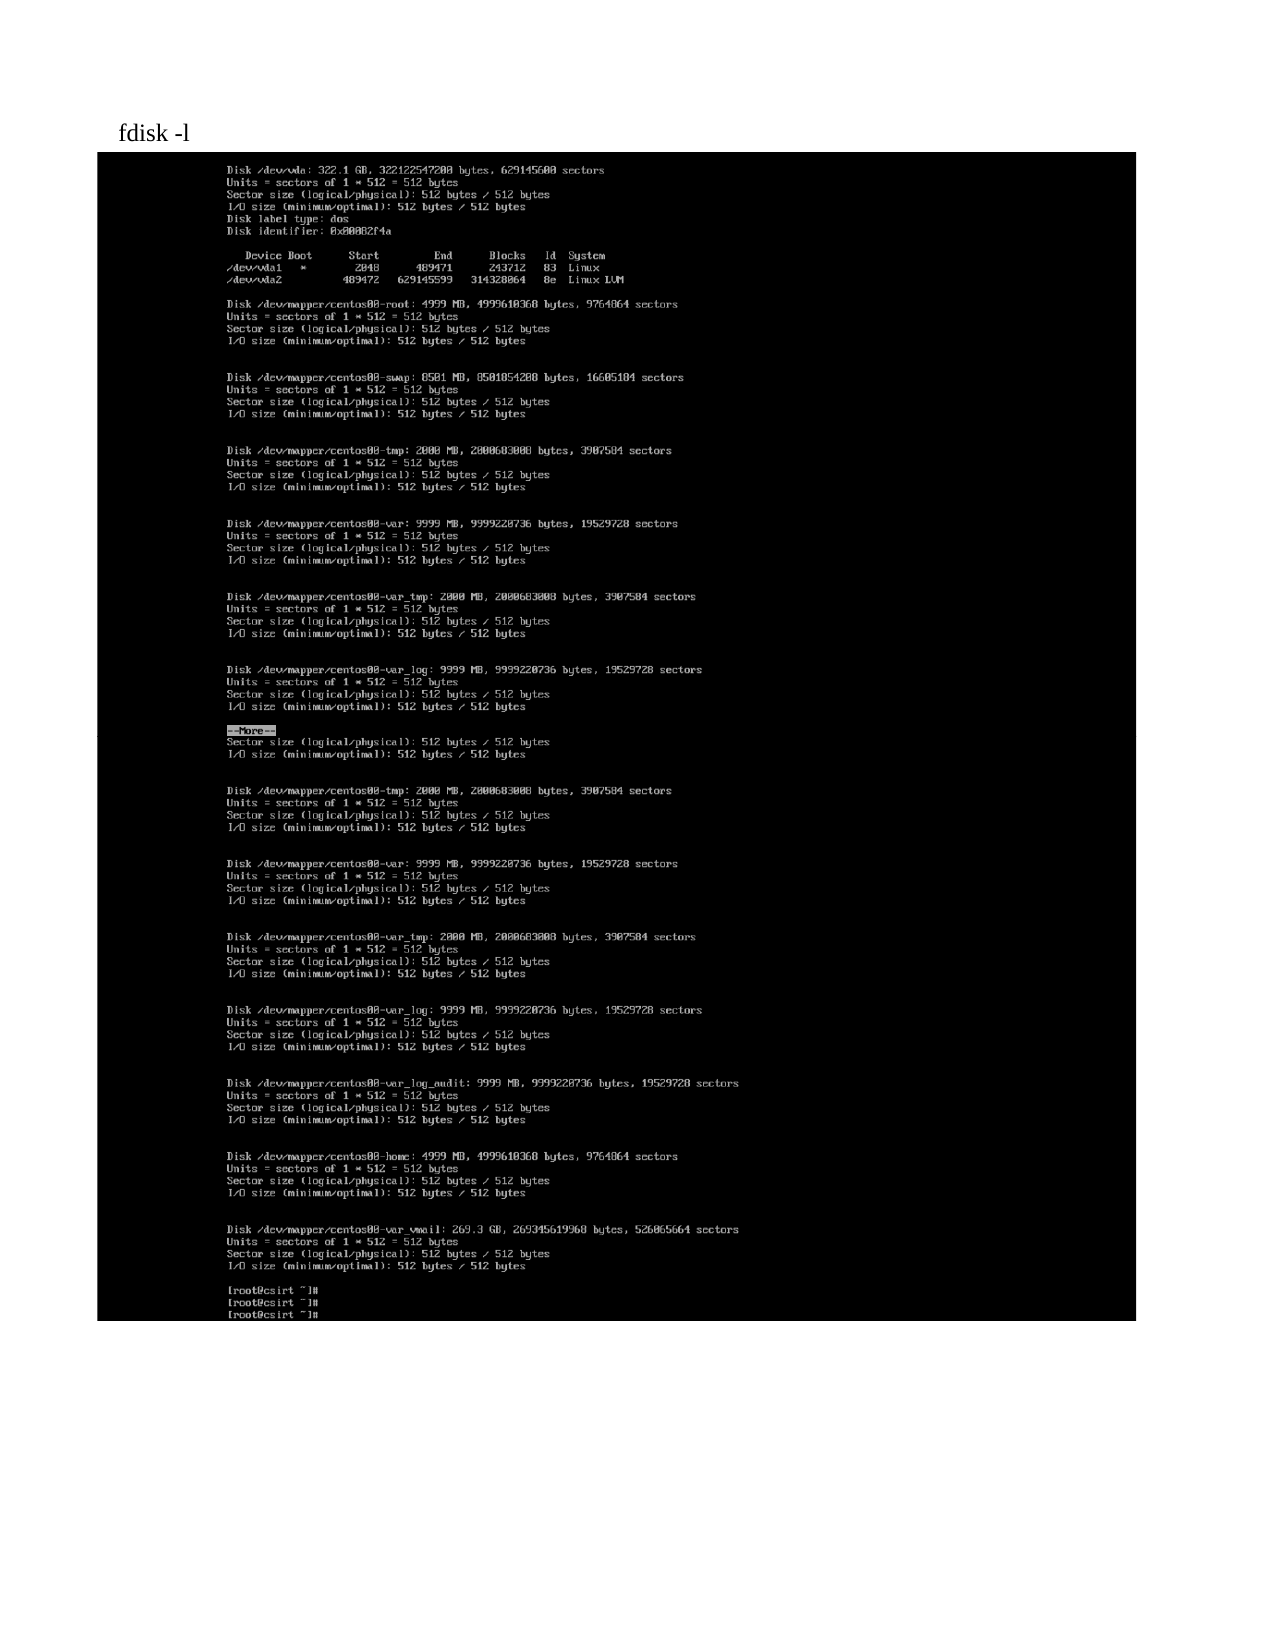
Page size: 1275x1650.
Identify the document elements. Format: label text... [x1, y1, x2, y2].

picture [97, 152, 1137, 1321]
text fdisk -l [118, 118, 1157, 147]
